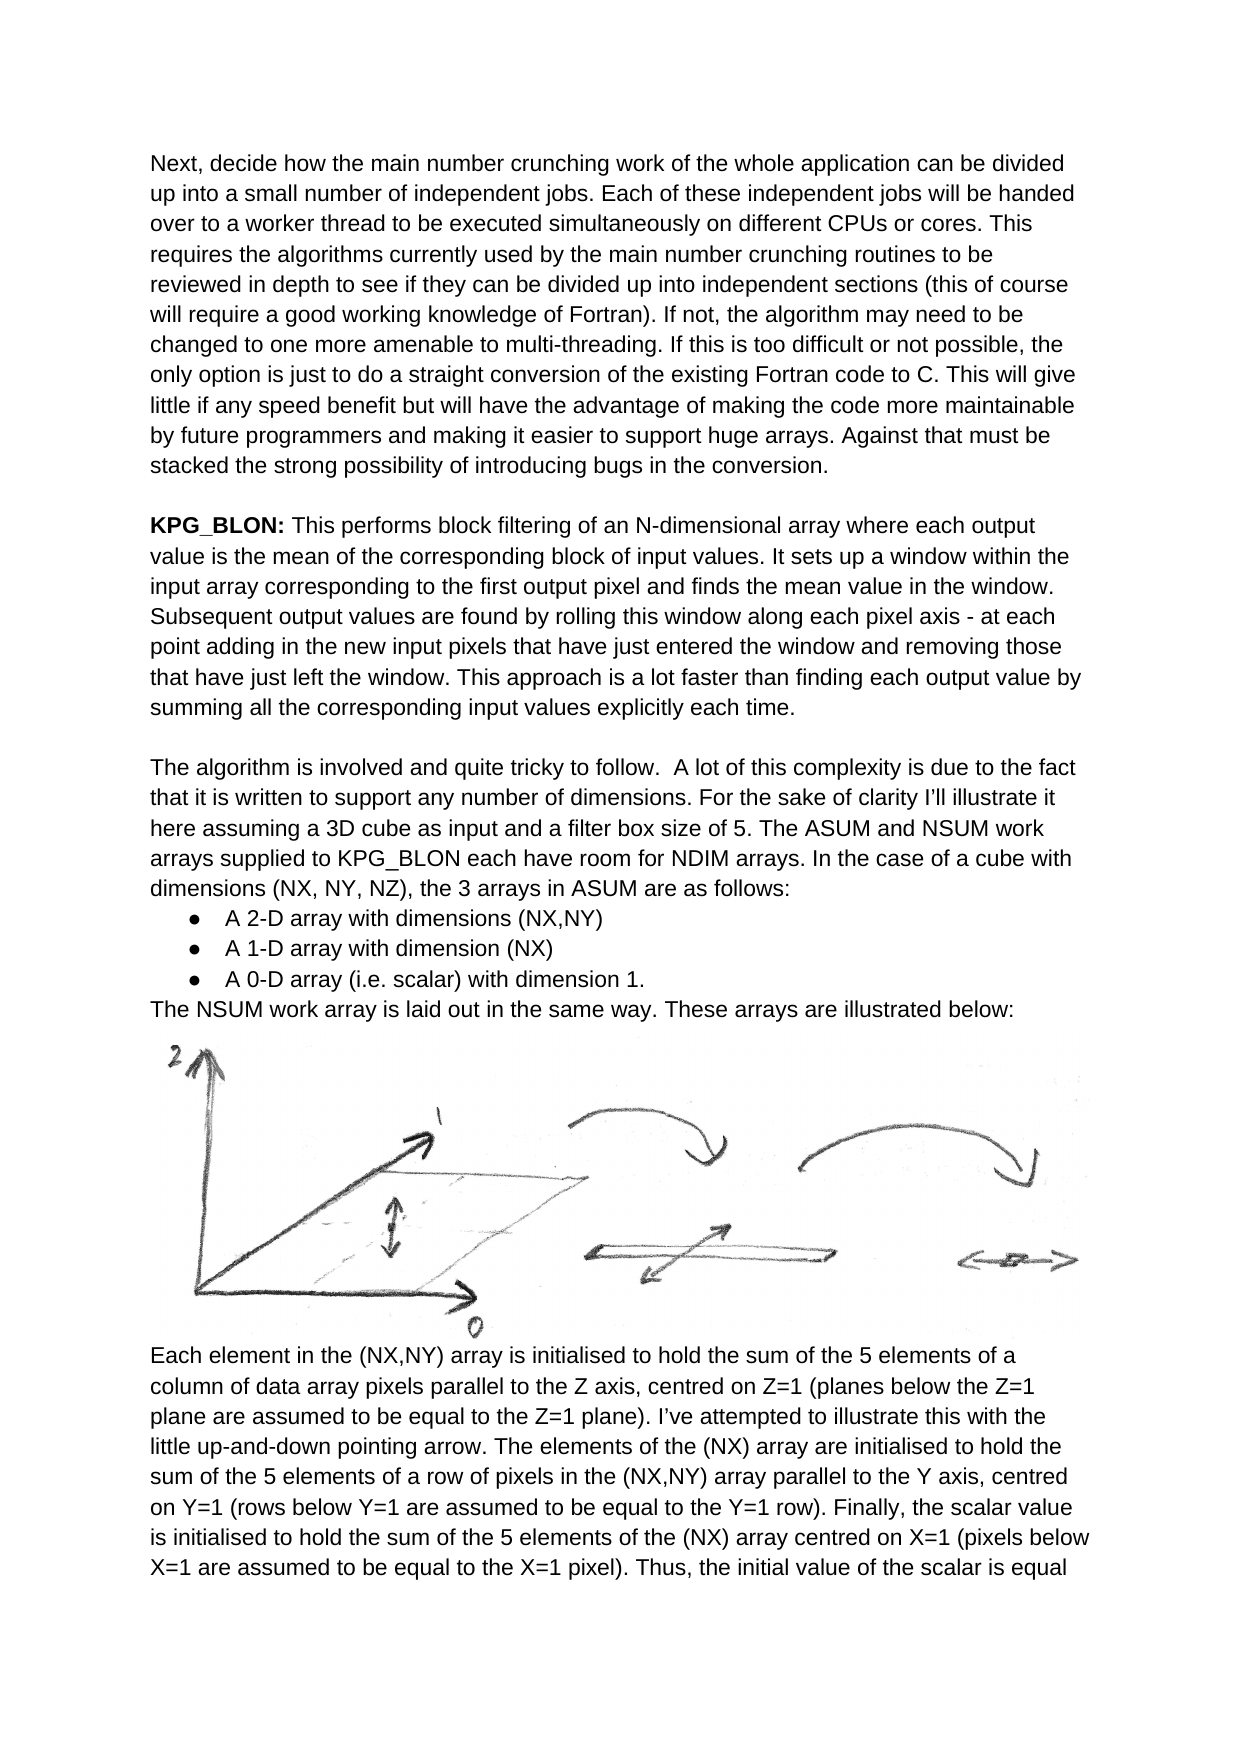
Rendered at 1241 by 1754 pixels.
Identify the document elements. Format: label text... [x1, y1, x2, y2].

text KPG_BLON: This performs block filtering of an N-dimensional array where each output value is the mean of the corresponding block of input values. It sets up a window within the input array corresponding to the first output pixel and finds the mean value in the window. Subsequent output values are found by rolling this window along each pixel axis - at each point adding in the new input pixels that have just entered the window and removing those that have just left the window. This approach is a lot faster than finding each output value by summing all the corresponding input values explicitly each time. [150, 512, 1090, 720]
list A 1-D array with dimension (NX) [187, 935, 1090, 962]
text Each element in the (NX,NY) array is initialised to hold the sum of the 5 elements of a column of data array pixels parallel to the Z axis, centred on Z=1 (planes below the Z=1 plane are assumed to be equal to the Z=1 plane). I’ve attempted to illustrate this with the little up-and-down pointing arrow. The elements of the (NX) array are initialised to hold the sum of the 5 elements of a row of pixels in the (NX,NY) array parallel to the Y axis, centred on Y=1 (rows below Y=1 are assumed to be equal to the Y=1 row). Finally, the scalar value is initialised to hold the sum of the 5 elements of the (NX) array centred on X=1 (pixels below X=1 are assumed to be equal to the X=1 pixel). Thus, the initial value of the scalar is equal [150, 1342, 1090, 1580]
text The algorithm is involved and quite tricky to follow. A lot of this complexity is due to the fact that it is written to support any number of dimensions. For the sake of clarity I’ll illustrate it here assuming a 3D cube as input and a filter box size of 5. The ASUM and NSUM work arrays supplied to KPG_BLON each have room for NDIM arrays. In the case of a cube with dimensions (NX, NY, NZ), the 3 arrays in ASUM are as follows: [150, 754, 1090, 901]
picture [150, 1026, 1091, 1339]
list A 0-D array (i.e. scalar) with dimension 1. [187, 966, 1090, 992]
text Next, decide how the main number crunching work of the whole application can be divided up into a small number of independent jobs. Each of these independent jobs will be handed over to a worker thread to be executed simultaneously on different CPUs or cores. This requires the algorithms currently used by the main number crunching routines to be reviewed in depth to see if they can be divided up into independent sections (this of course will require a good working knowledge of Fortran). If not, the algorithm may need to be changed to one more amenable to multi-threading. If this is too difficult or not possible, the only option is just to do a straight conversion of the existing Fortran code to C. This will give little if any speed benefit but will have the advantage of making the code more maintainable by future programmers and making it easier to support huge arrays. Against that must be stacked the strong possibility of introducing bugs in the conversion. [150, 150, 1090, 478]
list A 2-D array with dimensions (NX,NY) [187, 905, 1090, 932]
text The NSUM work array is laid out in the same way. These arrays are illustrated below: [150, 996, 1090, 1022]
